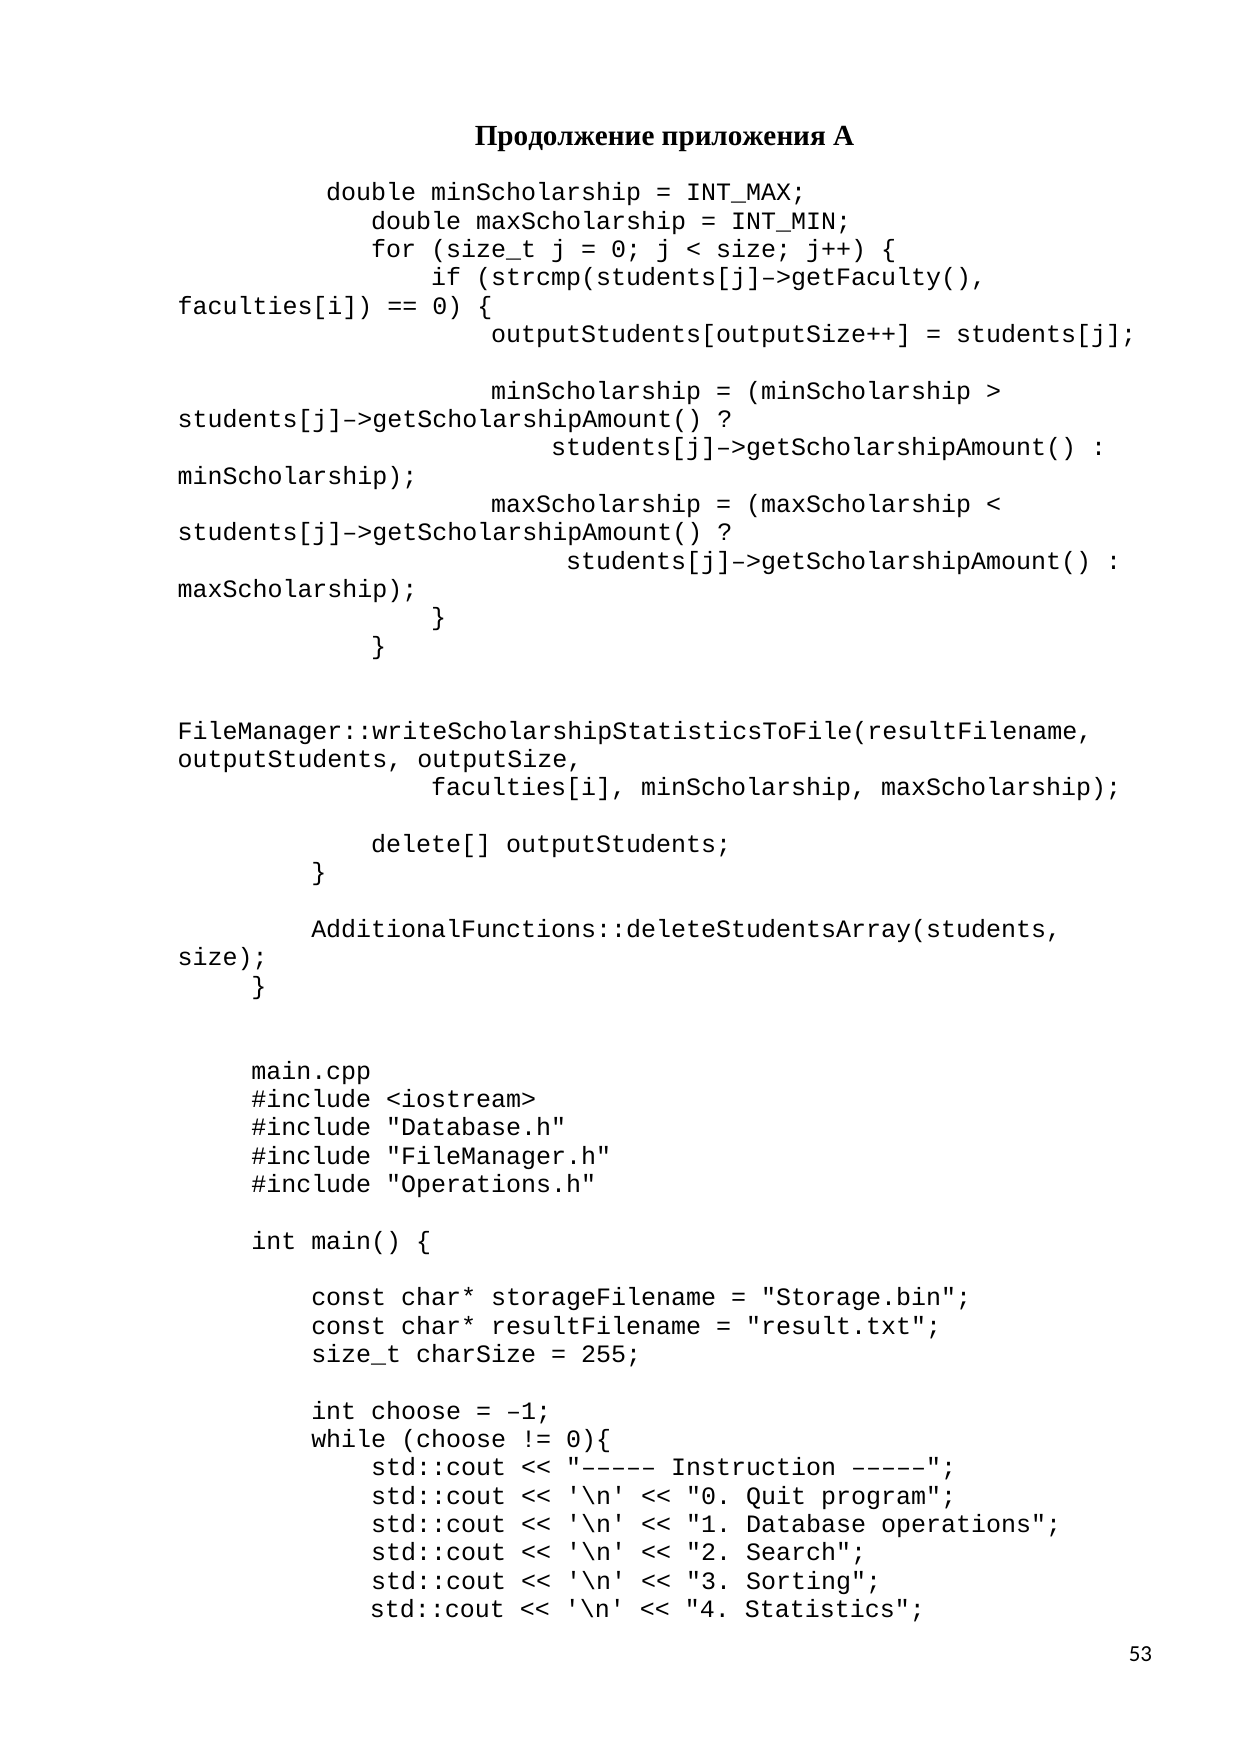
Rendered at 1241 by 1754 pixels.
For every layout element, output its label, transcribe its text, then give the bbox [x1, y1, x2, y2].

text outputStudents[outputSize++] = students[j]; [177, 322, 1152, 350]
text while (choose != 0){ [177, 1427, 1152, 1455]
text #include "FileManager.h" [177, 1143, 1152, 1172]
text FileManager::writeScholarshipStatisticsToFile(resultFilename, outputStudents, outputSize, [177, 690, 1152, 775]
text std::cout << '\n' << "3. Sorting"; [177, 1568, 1152, 1597]
text #include "Database.h" [177, 1115, 1152, 1143]
text maxScholarship = (maxScholarship < students[j]–>getScholarshipAmount() ? [177, 492, 1152, 548]
text minScholarship = (minScholarship > students[j]–>getScholarshipAmount() ? [177, 378, 1152, 435]
text } [177, 973, 1152, 1002]
text std::cout << '\n' << "0. Quit program"; [177, 1483, 1152, 1512]
text students[j]–>getScholarshipAmount() : maxScholarship); [177, 548, 1152, 605]
text std::cout << "––––– Instruction –––––"; [177, 1455, 1152, 1483]
text const char* resultFilename = "result.txt"; [177, 1313, 1152, 1342]
text #include <iostream> [177, 1087, 1152, 1115]
text for (size_t j = 0; j < size; j++) { [177, 237, 1152, 265]
text int choose = –1; [177, 1398, 1152, 1427]
text delete[] outputStudents; [177, 832, 1152, 860]
text } [177, 860, 1152, 888]
text std::cout << '\n' << "4. Statistics"; [177, 1597, 1152, 1625]
text if (strcmp(students[j]–>getFaculty(), faculties[i]) == 0) { [177, 265, 1152, 322]
text double minScholarship = INT_MAX; [177, 180, 1152, 208]
text faculties[i], minScholarship, maxScholarship); [177, 775, 1152, 803]
text main.cpp [177, 1058, 1152, 1087]
text int main() { [177, 1228, 1152, 1257]
text const char* storageFilename = "Storage.bin"; [177, 1285, 1152, 1313]
text } [177, 633, 1152, 662]
text std::cout << '\n' << "2. Search"; [177, 1540, 1152, 1568]
text students[j]–>getScholarshipAmount() : minScholarship); [177, 435, 1152, 492]
text #include "Operations.h" [177, 1172, 1152, 1200]
text size_t charSize = 255; [177, 1342, 1152, 1370]
text AdditionalFunctions::deleteStudentsArray(students, size); [177, 917, 1152, 973]
text Продолжение приложения А [177, 118, 1152, 152]
text double maxScholarship = INT_MIN; [177, 208, 1152, 237]
text } [177, 605, 1152, 633]
text std::cout << '\n' << "1. Database operations"; [177, 1512, 1152, 1540]
